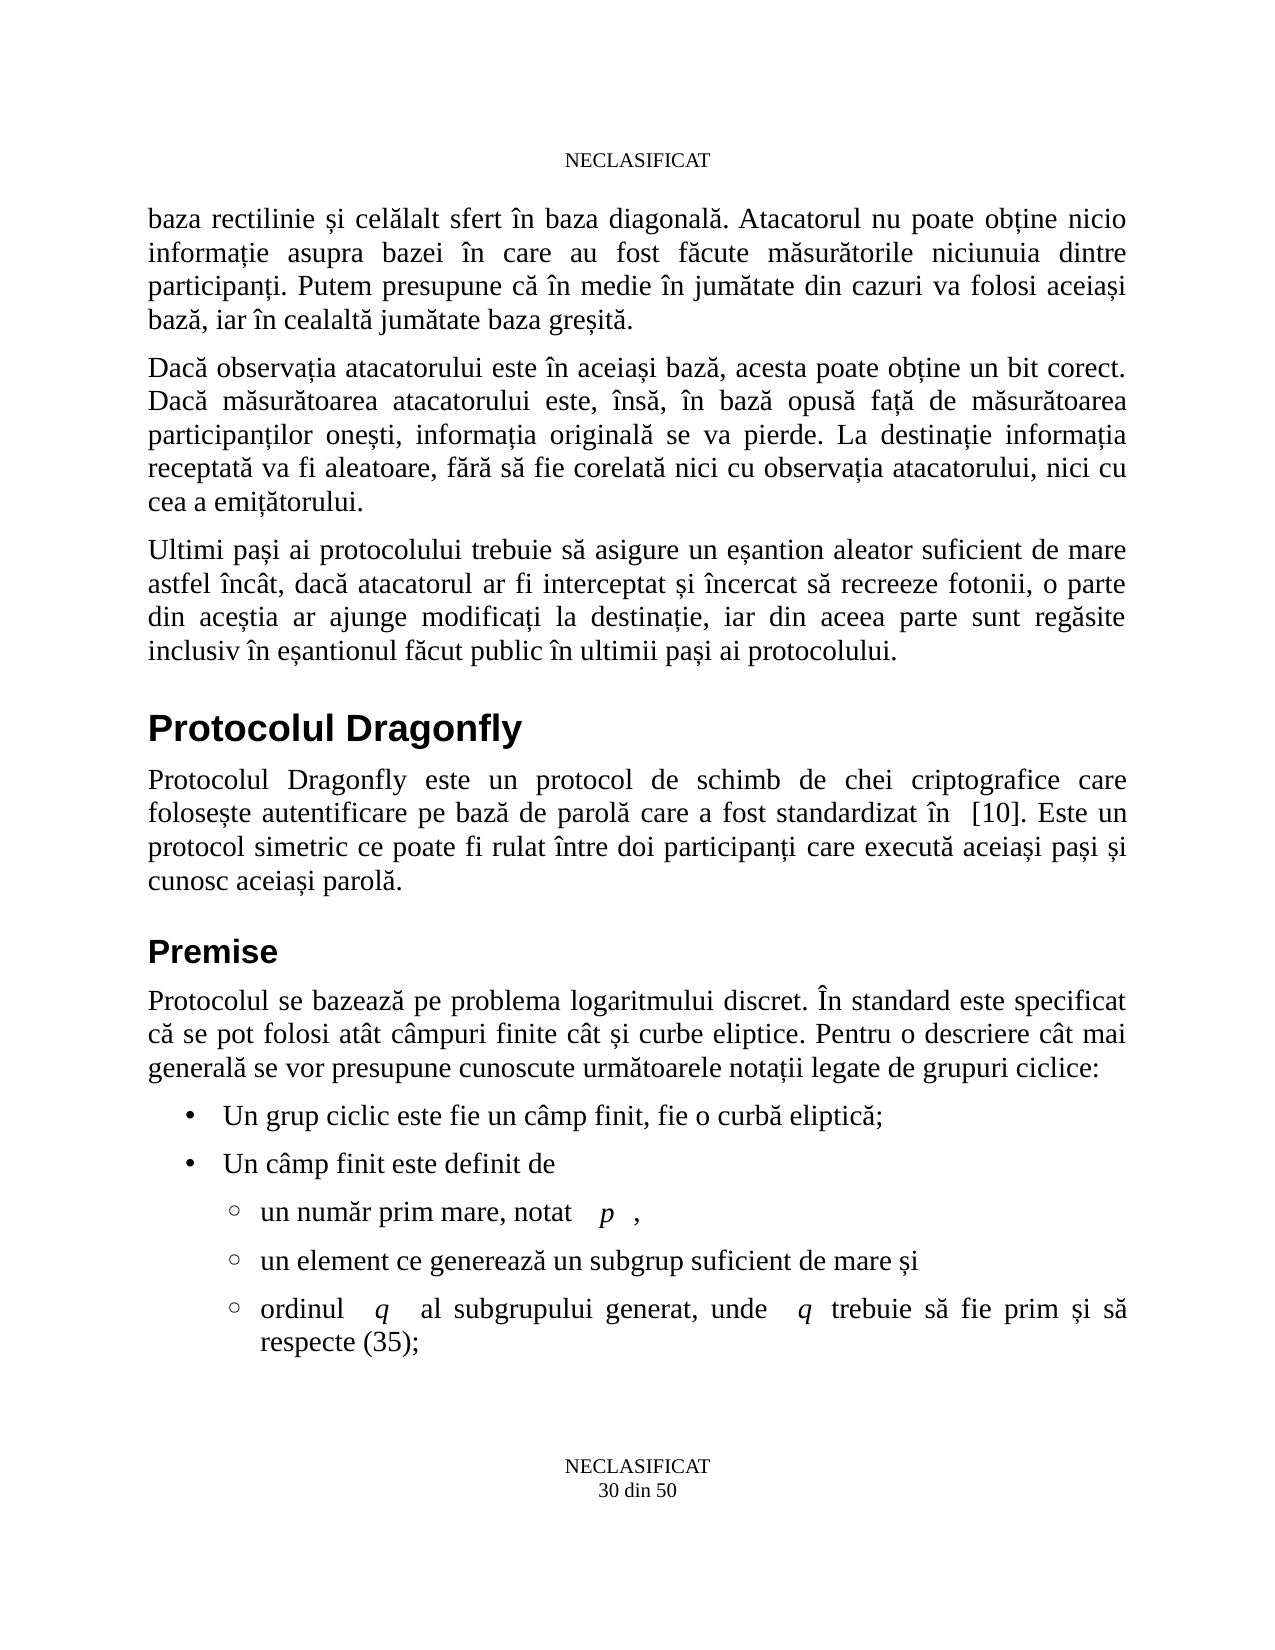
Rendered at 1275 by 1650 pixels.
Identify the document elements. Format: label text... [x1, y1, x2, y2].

list Un câmp finit este definit de [185, 1146, 1127, 1180]
subtitle Premise [148, 932, 1127, 970]
text Protocolul Dragonfly este un protocol de schimb de chei criptografice care folosește autentificare pe bază de parolă care a fost standardizat în [10]. Este un protocol simetric ce poate fi rulat între doi participanți care execută aceiași pași și cunosc aceiași parolă. [148, 762, 1127, 896]
text baza rectilinie și celălalt sfert în baza diagonală. Atacatorul nu poate obține nicio informație asupra bazei în care au fost făcute măsurătorile niciunuia dintre participanți. Putem presupune că în medie în jumătate din cazuri va folosi aceiași bază, iar în cealaltă jumătate baza greșită. [148, 201, 1127, 335]
subtitle Protocolul Dragonfly [148, 706, 1127, 749]
list ordinul al subgrupului generat, unde trebuie să fie prim și să respecte (35); [223, 1291, 1127, 1358]
text Dacă observația atacatorului este în aceiași bază, acesta poate obține un bit corect. Dacă măsurătoarea atacatorului este, însă, în bază opusă față de măsurătoarea participanților onești, informația originală se va pierde. La destinație informația receptată va fi aleatoare, fără să fie corelată nici cu observația atacatorului, nici cu cea a emițătorului. [148, 350, 1127, 518]
list un număr prim mare, notat , [223, 1194, 1127, 1228]
list Un grup ciclic este fie un câmp finit, fie o curbă eliptică; [185, 1098, 1127, 1132]
text Ultimi pași ai protocolului trebuie să asigure un eșantion aleator suficient de mare astfel încât, dacă atacatorul ar fi interceptat și încercat să recreeze fotonii, o parte din aceștia ar ajunge modificați la destinație, iar din aceea parte sunt regăsite inclusiv în eșantionul făcut public în ultimii pași ai protocolului. [148, 532, 1127, 666]
list un element ce generează un subgrup suficient de mare și [223, 1243, 1127, 1276]
text Protocolul se bazează pe problema logaritmului discret. În standard este specificat că se pot folosi atât câmpuri finite cât și curbe eliptice. Pentru o descriere cât mai generală se vor presupune cunoscute următoarele notații legate de grupuri ciclice: [148, 983, 1127, 1083]
